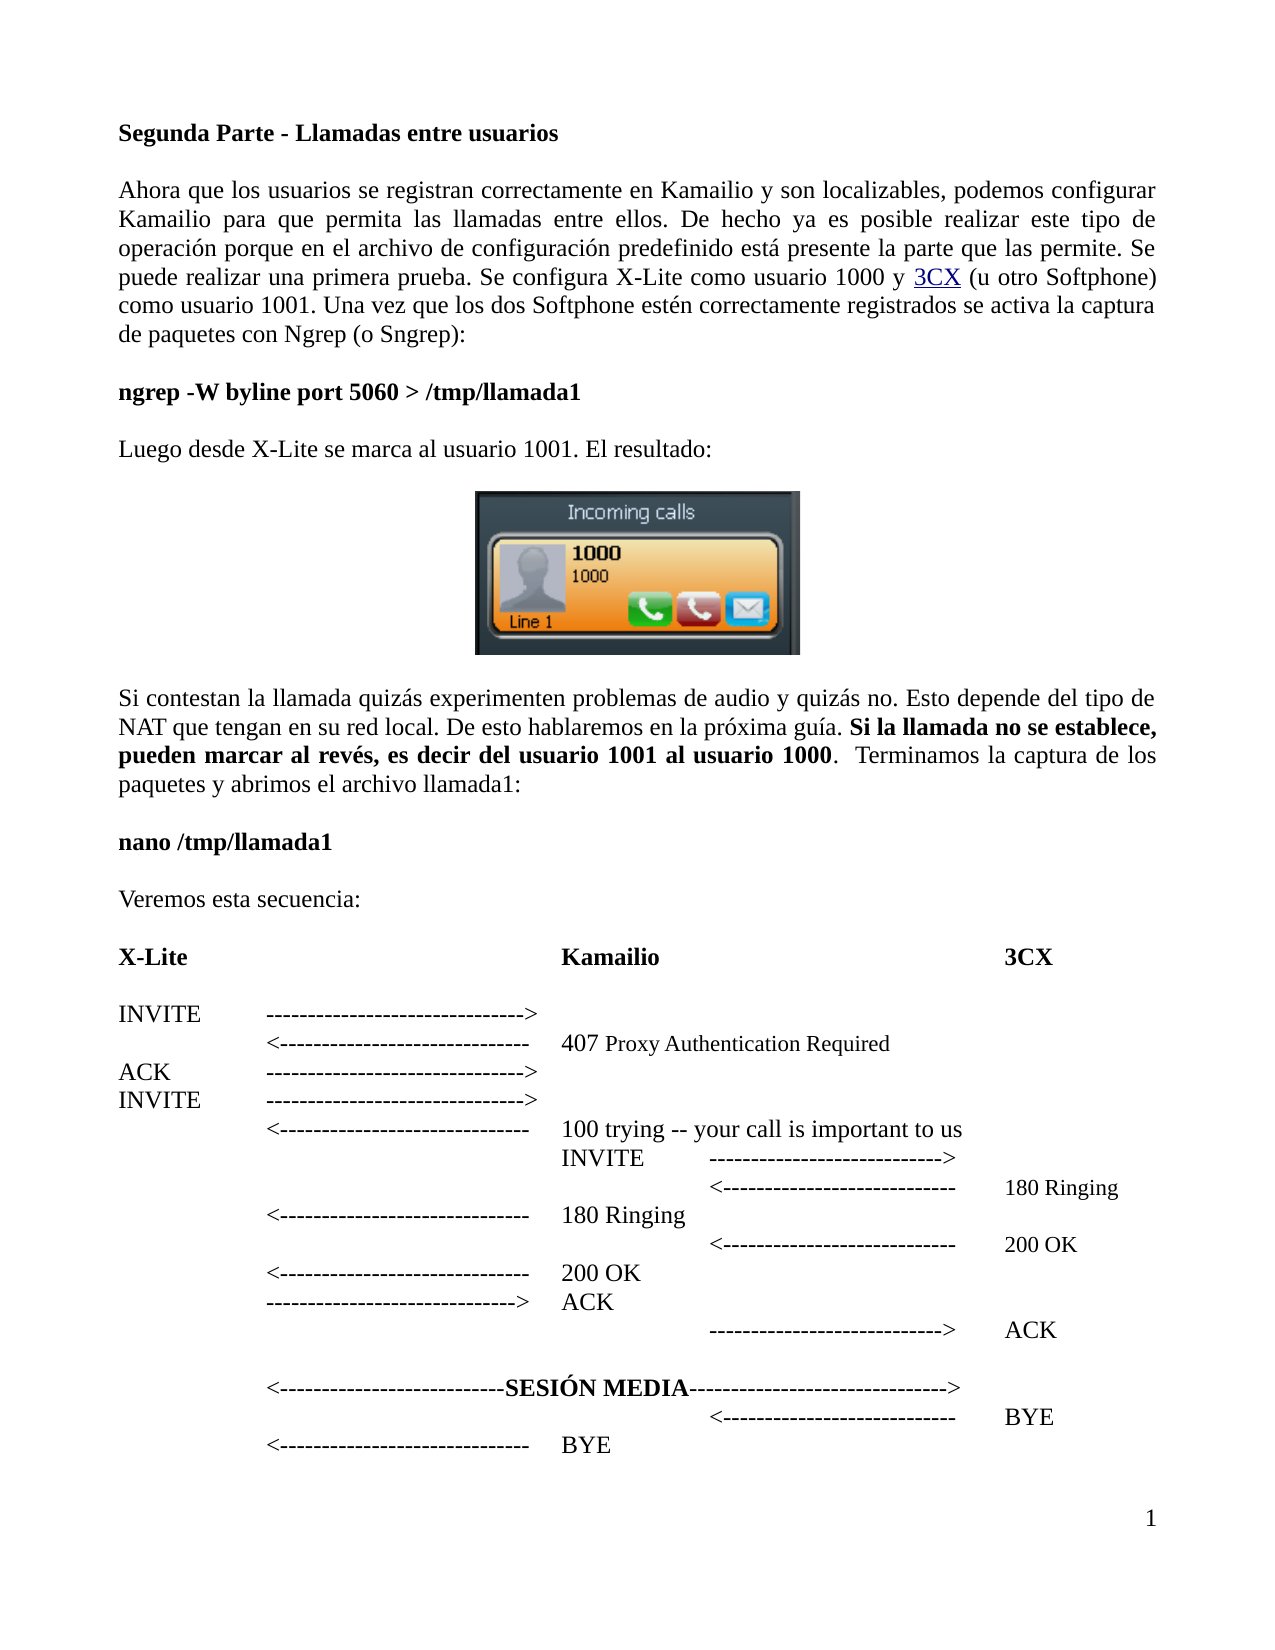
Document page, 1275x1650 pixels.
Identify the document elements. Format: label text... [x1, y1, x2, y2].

text Si contestan la llamada quizás experimenten problemas de audio y quizás no. Esto depende del tipo de NAT que tengan en su red local. De esto hablaremos en la próxima guía. Si la llamada no se establece, pueden marcar al revés, es decir del usuario 1001 al usuario 1000. Terminamos la captura de los paquetes y abrimos el archivo llamada1: [118, 683, 1157, 798]
text ----------------------------> ACK [118, 1316, 1157, 1344]
text <---------------------------- BYE [118, 1402, 1157, 1431]
text X-Lite Kamailio 3CX [118, 942, 1157, 971]
text <---------------------------- 180 Ringing [118, 1172, 1157, 1201]
text ngrep -W byline port 5060 > /tmp/llamada1 [118, 377, 1157, 406]
text <------------------------------ 100 trying -- your call is important to us [118, 1114, 1157, 1143]
text INVITE -------------------------------> [118, 999, 1157, 1028]
text <---------------------------SESIÓN MEDIA-------------------------------> [118, 1373, 1157, 1402]
text nano /tmp/llamada1 [118, 827, 1157, 856]
text Ahora que los usuarios se registran correctamente en Kamailio y son localizables, podemos configurar Kamailio para que permita las llamadas entre ellos. De hecho ya es posible realizar este tipo de operación porque en el archivo de configuración predefinido está presente la parte que las permite. Se puede realizar una primera prueba. Se configura X-Lite como usuario 1000 y 3CX (u otro Softphone) como usuario 1001. Una vez que los dos Softphone estén correctamente registrados se activa la captura de paquetes con Ngrep (o Sngrep): [118, 176, 1157, 348]
text <------------------------------ BYE [118, 1431, 1157, 1459]
text <---------------------------- 200 OK [118, 1229, 1157, 1258]
text ACK -------------------------------> [118, 1057, 1157, 1086]
picture [475, 491, 800, 655]
text <------------------------------ 407 Proxy Authentication Required [118, 1028, 1157, 1057]
text <------------------------------ 180 Ringing [118, 1201, 1157, 1229]
text Veremos esta secuencia: [118, 884, 1157, 913]
text ------------------------------> ACK [118, 1287, 1157, 1316]
text INVITE -------------------------------> [118, 1086, 1157, 1114]
text Segunda Parte - Llamadas entre usuarios [118, 118, 1157, 147]
text <------------------------------ 200 OK [118, 1258, 1157, 1287]
text INVITE ----------------------------> [118, 1143, 1157, 1172]
text Luego desde X-Lite se marca al usuario 1001. El resultado: [118, 434, 1157, 463]
